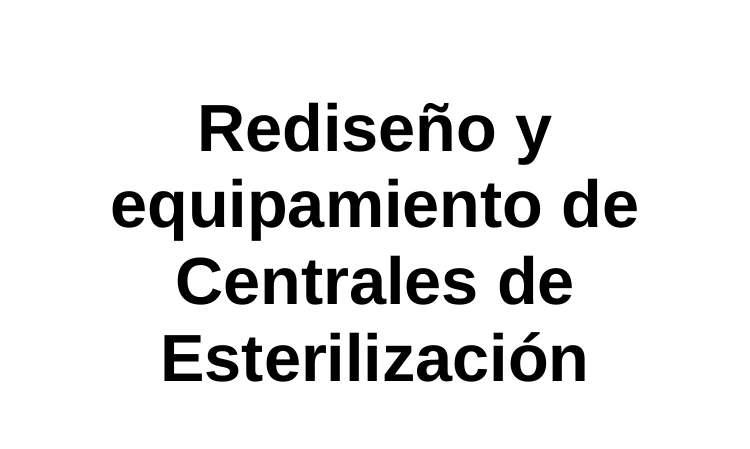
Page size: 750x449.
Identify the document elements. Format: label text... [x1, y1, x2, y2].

title Rediseño y equipamiento de Centrales de Esterilización [29, 88, 721, 395]
